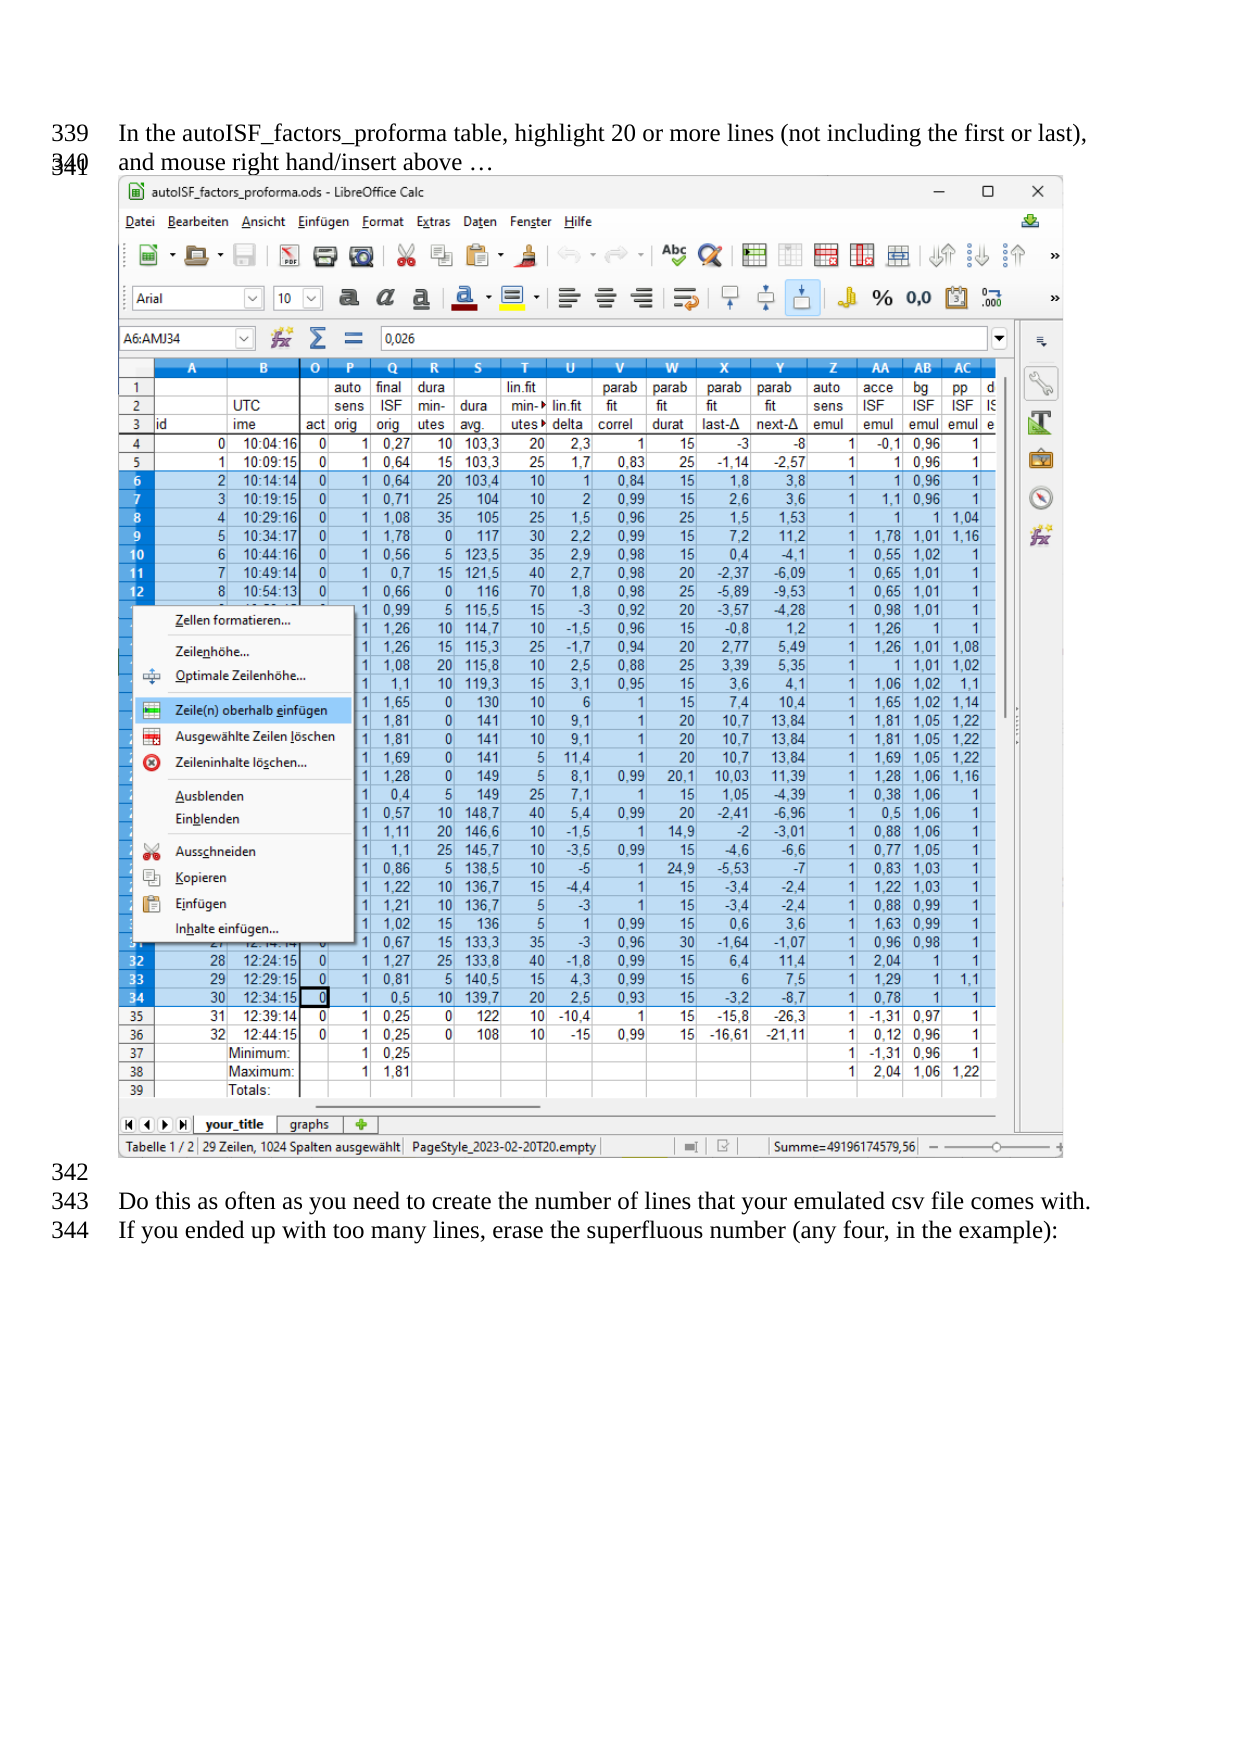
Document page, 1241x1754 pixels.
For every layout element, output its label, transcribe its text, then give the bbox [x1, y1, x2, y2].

text Do this as often as you need to create the number of lines that your emulated csv file comes with. [118, 1186, 1122, 1215]
text If you ended up with too many lines, erase the superfluous number (any four, in the example): [118, 1215, 1122, 1244]
text In the autoISF_factors_proforma table, highlight 20 or more lines (not including the first or last), and mouse right hand/insert above … [118, 118, 1122, 1157]
